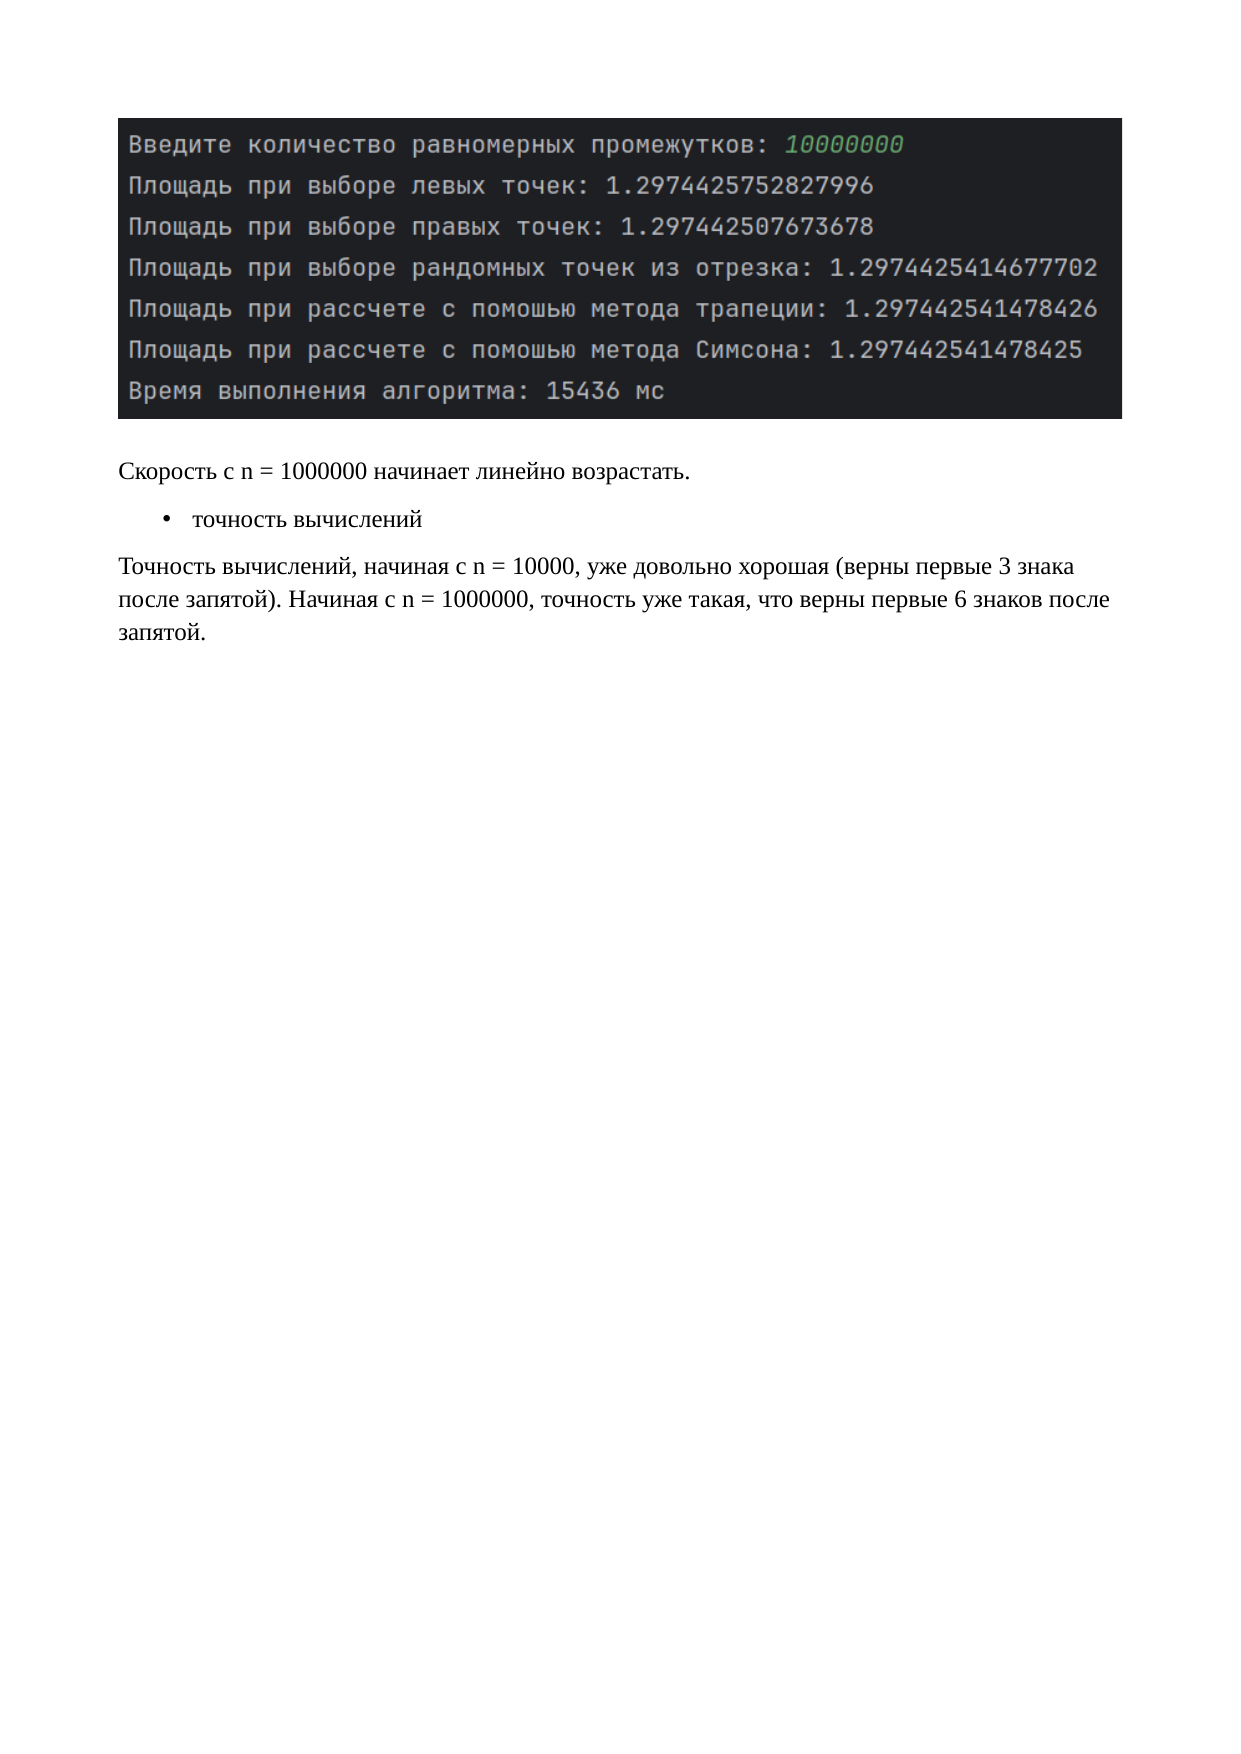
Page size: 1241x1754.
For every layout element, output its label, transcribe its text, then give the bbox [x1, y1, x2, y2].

text Скорость с n = 1000000 начинает линейно возрастать. [118, 456, 1122, 485]
picture [118, 118, 1123, 419]
list точность вычислений [162, 504, 1122, 532]
text Точность вычислений, начиная с n = 10000, уже довольно хорошая (верны первые 3 знака после запятой). Начиная с n = 1000000, точность уже такая, что верны первые 6 знаков после запятой. [118, 551, 1122, 646]
